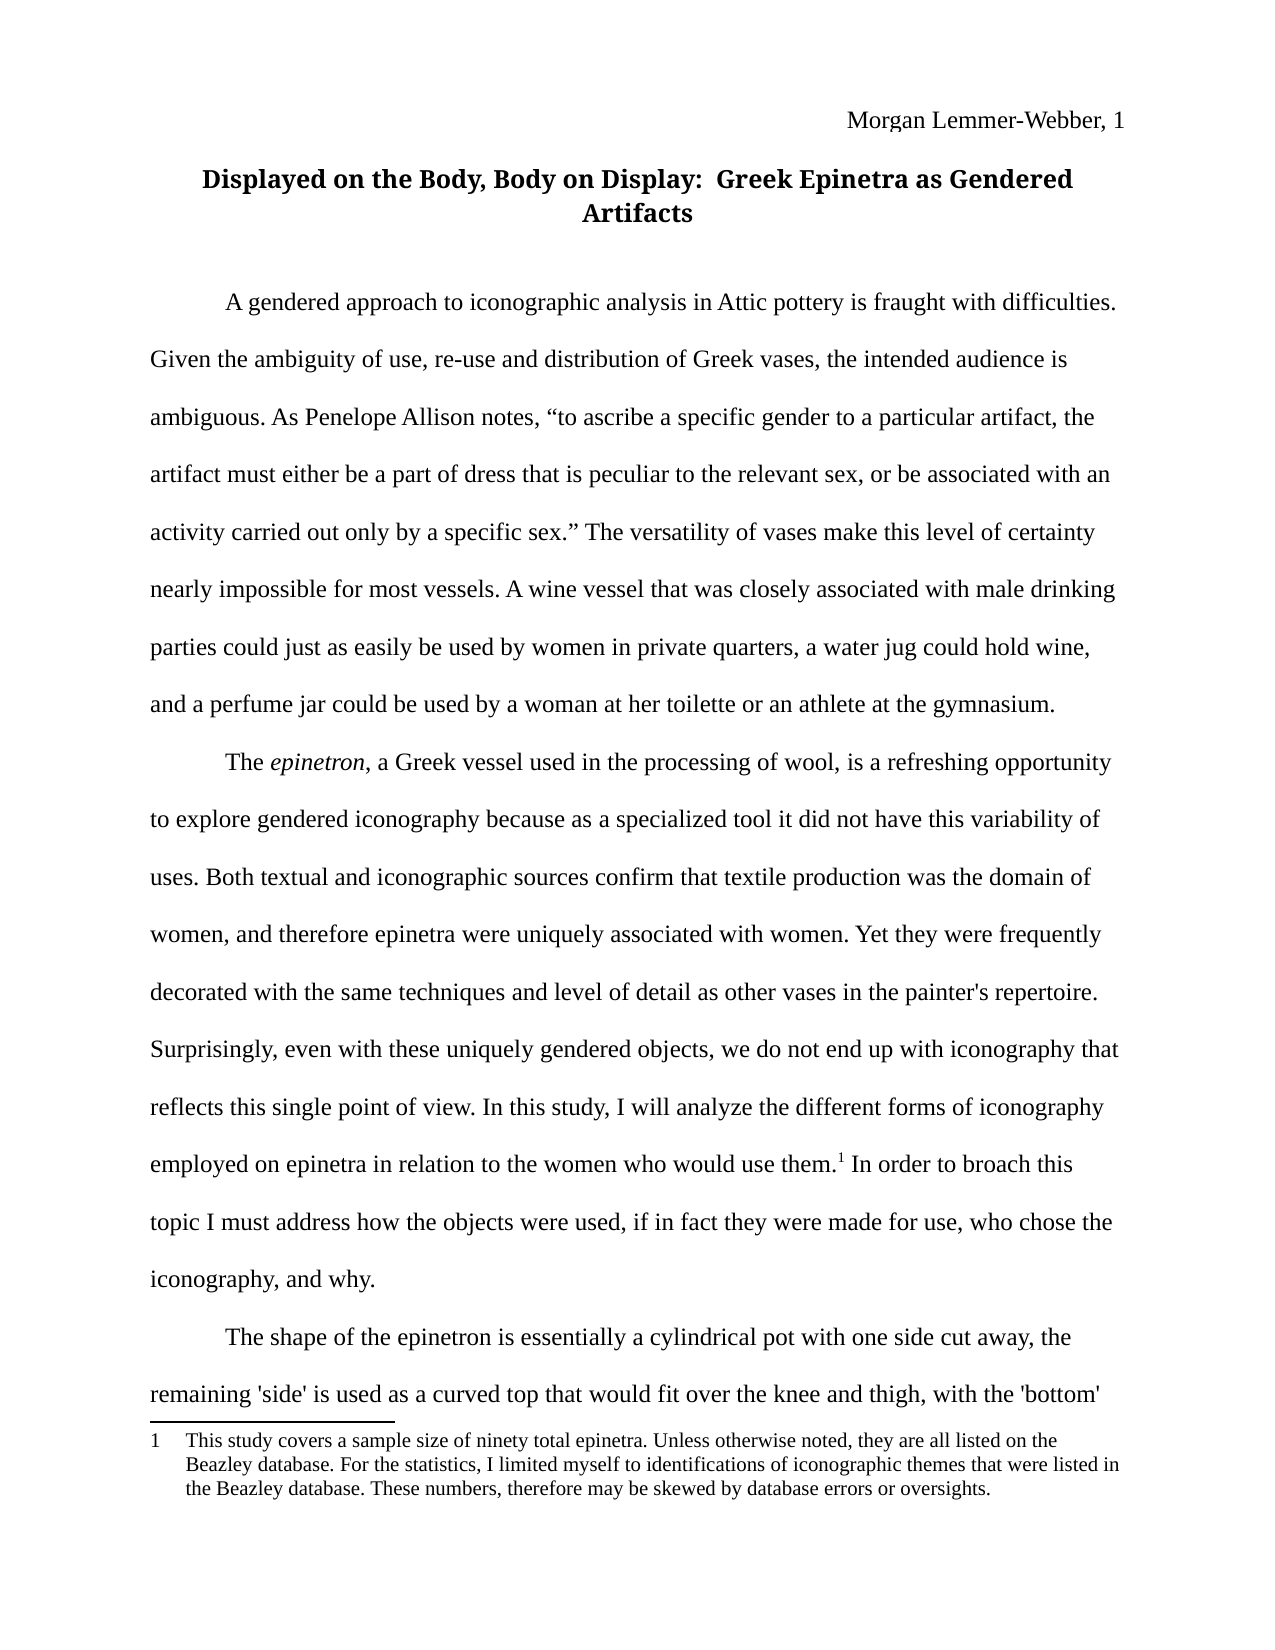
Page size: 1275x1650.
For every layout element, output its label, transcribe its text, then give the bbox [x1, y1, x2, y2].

text The epinetron, a Greek vessel used in the processing of wool, is a refreshing opportunity to explore gendered iconography because as a specialized tool it did not have this variability of uses. Both textual and iconographic sources confirm that textile production was the domain of women, and therefore epinetra were uniquely associated with women. Yet they were frequently decorated with the same techniques and level of detail as other vases in the painter's repertoire. Surprisingly, even with these uniquely gendered objects, we do not end up with iconography that reflects this single point of view. In this study, I will analyze the different forms of iconography employed on epinetra in relation to the women who would use them. In order to broach this topic I must address how the objects were used, if in fact they were made for use, who chose the iconography, and why. [150, 747, 1125, 1293]
text The shape of the epinetron is essentially a cylindrical pot with one side cut away, the remaining 'side' is used as a curved top that would fit over the knee and thigh, with the 'bottom' [150, 1322, 1125, 1408]
text Displayed on the Body, Body on Display: Greek Epinetra as Gendered Artifacts [150, 161, 1125, 229]
text A gendered approach to iconographic analysis in Attic pottery is fraught with difficulties. Given the ambiguity of use, re-use and distribution of Greek vases, the intended audience is ambiguous. As Penelope Allison notes, “to ascribe a specific gender to a particular artifact, the artifact must either be a part of dress that is peculiar to the relevant sex, or be associated with an activity carried out only by a specific sex.” The versatility of vases make this level of certainty nearly impossible for most vessels. A wine vessel that was closely associated with male drinking parties could just as easily be used by women in private quarters, a water jug could hold wine, and a perfume jar could be used by a woman at her toilette or an athlete at the gymnasium. [150, 287, 1125, 718]
text This study covers a sample size of ninety total epinetra. Unless otherwise noted, they are all listed on the Beazley database. For the statistics, I limited myself to identifications of iconographic themes that were listed in the Beazley database. These numbers, therefore may be skewed by database errors or oversights. [150, 1428, 1125, 1500]
